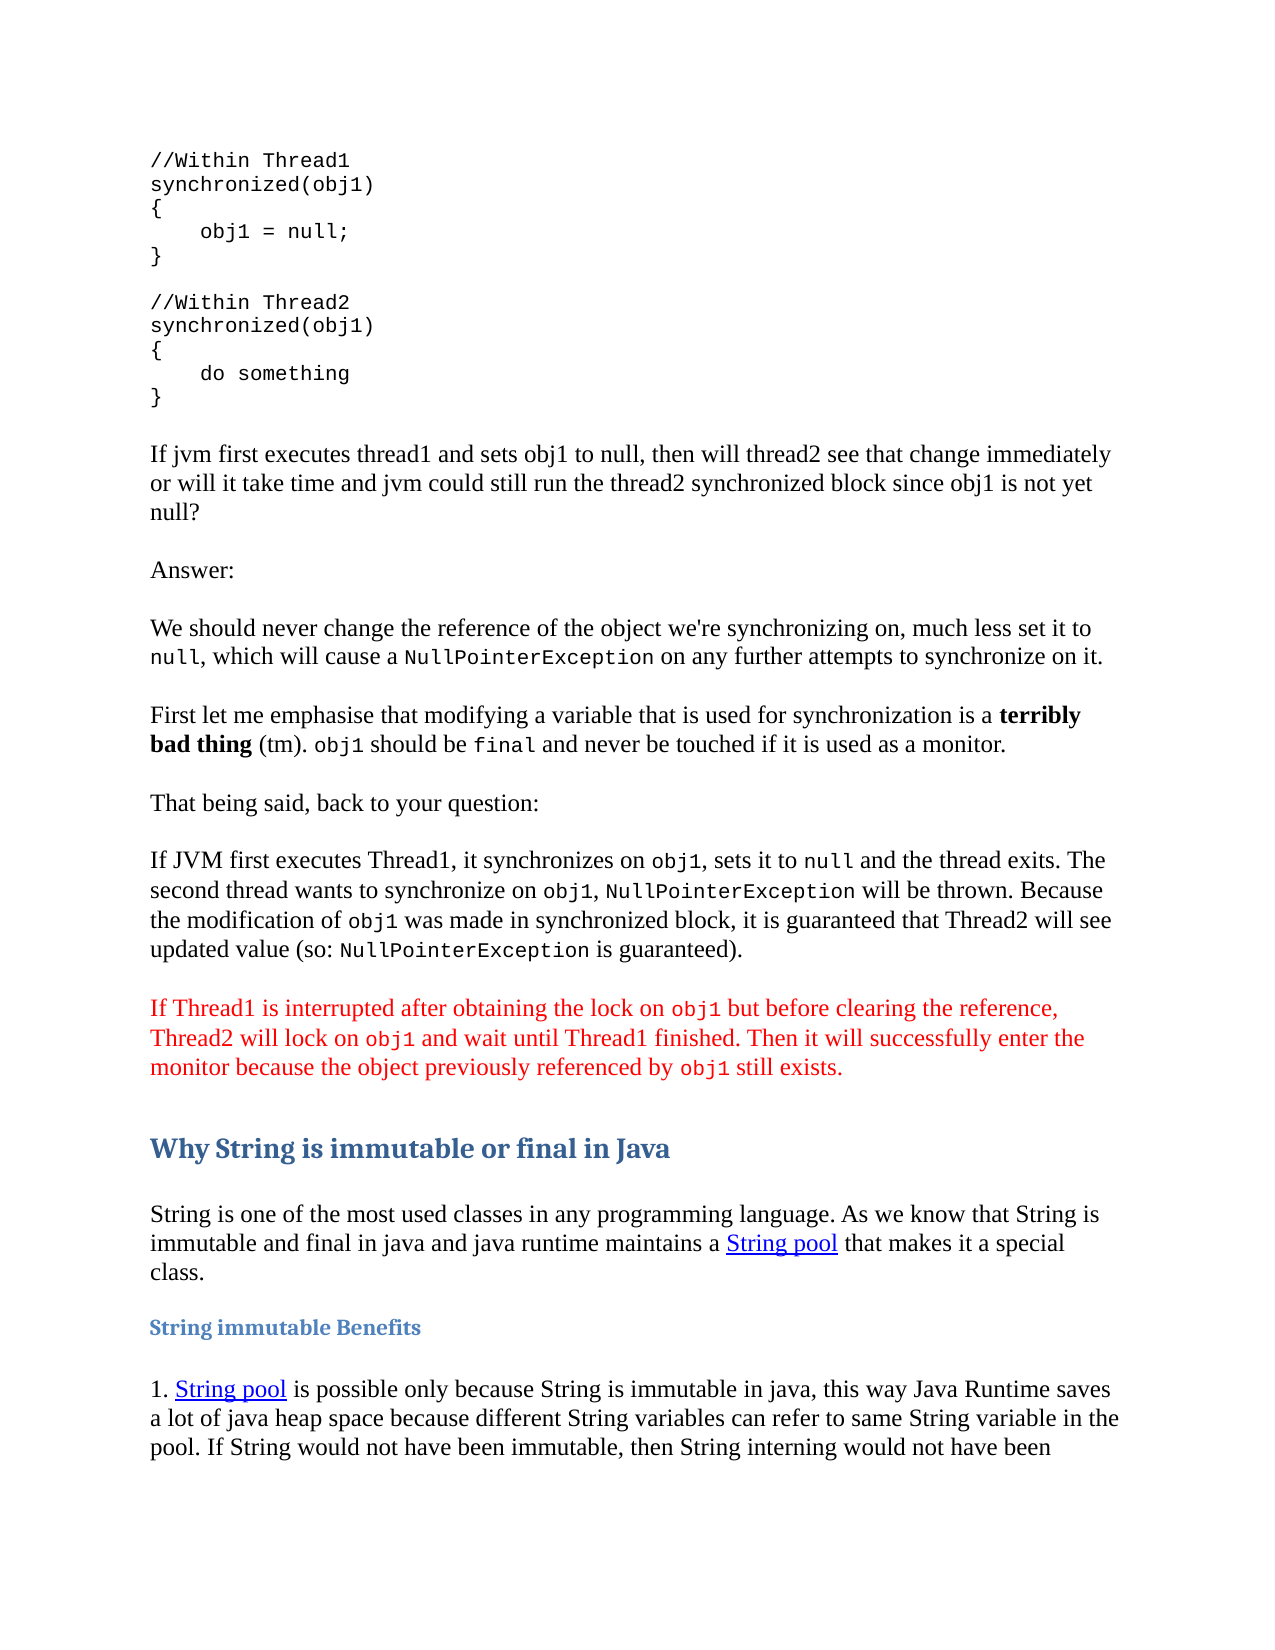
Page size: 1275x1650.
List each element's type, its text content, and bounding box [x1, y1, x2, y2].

text String is one of the most used classes in any programming language. As we know that String is immutable and final in java and java runtime maintains a String pool that makes it a special class. [150, 1199, 1125, 1286]
text synchronized(obj1) [150, 316, 1125, 339]
text That being said, back to your question: [150, 788, 1125, 816]
text } [150, 244, 1125, 268]
text 1. String pool is possible only because String is immutable in java, this way Java Runtime saves a lot of java heap space because different String variables can refer to same String variable in the pool. If String would not have been immutable, then String interning would not have been [150, 1374, 1125, 1461]
subtitle Why String is immutable or final in Java [150, 1132, 1125, 1165]
subtitle String immutable Benefits [150, 1315, 1125, 1341]
text } [150, 386, 1125, 410]
text If Thread1 is interrupted after obtaining the lock on obj1 but before clearing the reference, Thread2 will lock on obj1 and wait until Thread1 finished. Then it will successfully enter the monitor because the object previously referenced by obj1 still exists. [150, 993, 1125, 1082]
text Answer: [150, 555, 1125, 583]
text //Within Thread2 [150, 292, 1125, 316]
text synchronized(obj1) [150, 174, 1125, 197]
text do something [150, 363, 1125, 386]
text //Within Thread1 [150, 150, 1125, 174]
text We should never change the reference of the object we're synchronizing on, much less set it to null, which will cause a NullPointerException on any further attempts to synchronize on it. [150, 613, 1125, 671]
text If JVM first executes Thread1, it synchronizes on obj1, sets it to null and the thread exits. The second thread wants to synchronize on obj1, NullPointerException will be thrown. Because the modification of obj1 was made in synchronized block, it is guaranteed that Thread2 will see updated value (so: NullPointerException is guaranteed). [150, 846, 1125, 964]
text { [150, 339, 1125, 363]
text obj1 = null; [150, 221, 1125, 244]
text If jvm first executes thread1 and sets obj1 to null, then will thread2 see that change immediately or will it take time and jvm could still run the thread2 synchronized block since obj1 is not yet null? [150, 439, 1125, 526]
text First let me emphasise that modifying a variable that is used for synchronization is a terribly bad thing (tm). obj1 should be final and never be touched if it is used as a monitor. [150, 700, 1125, 758]
text { [150, 197, 1125, 221]
